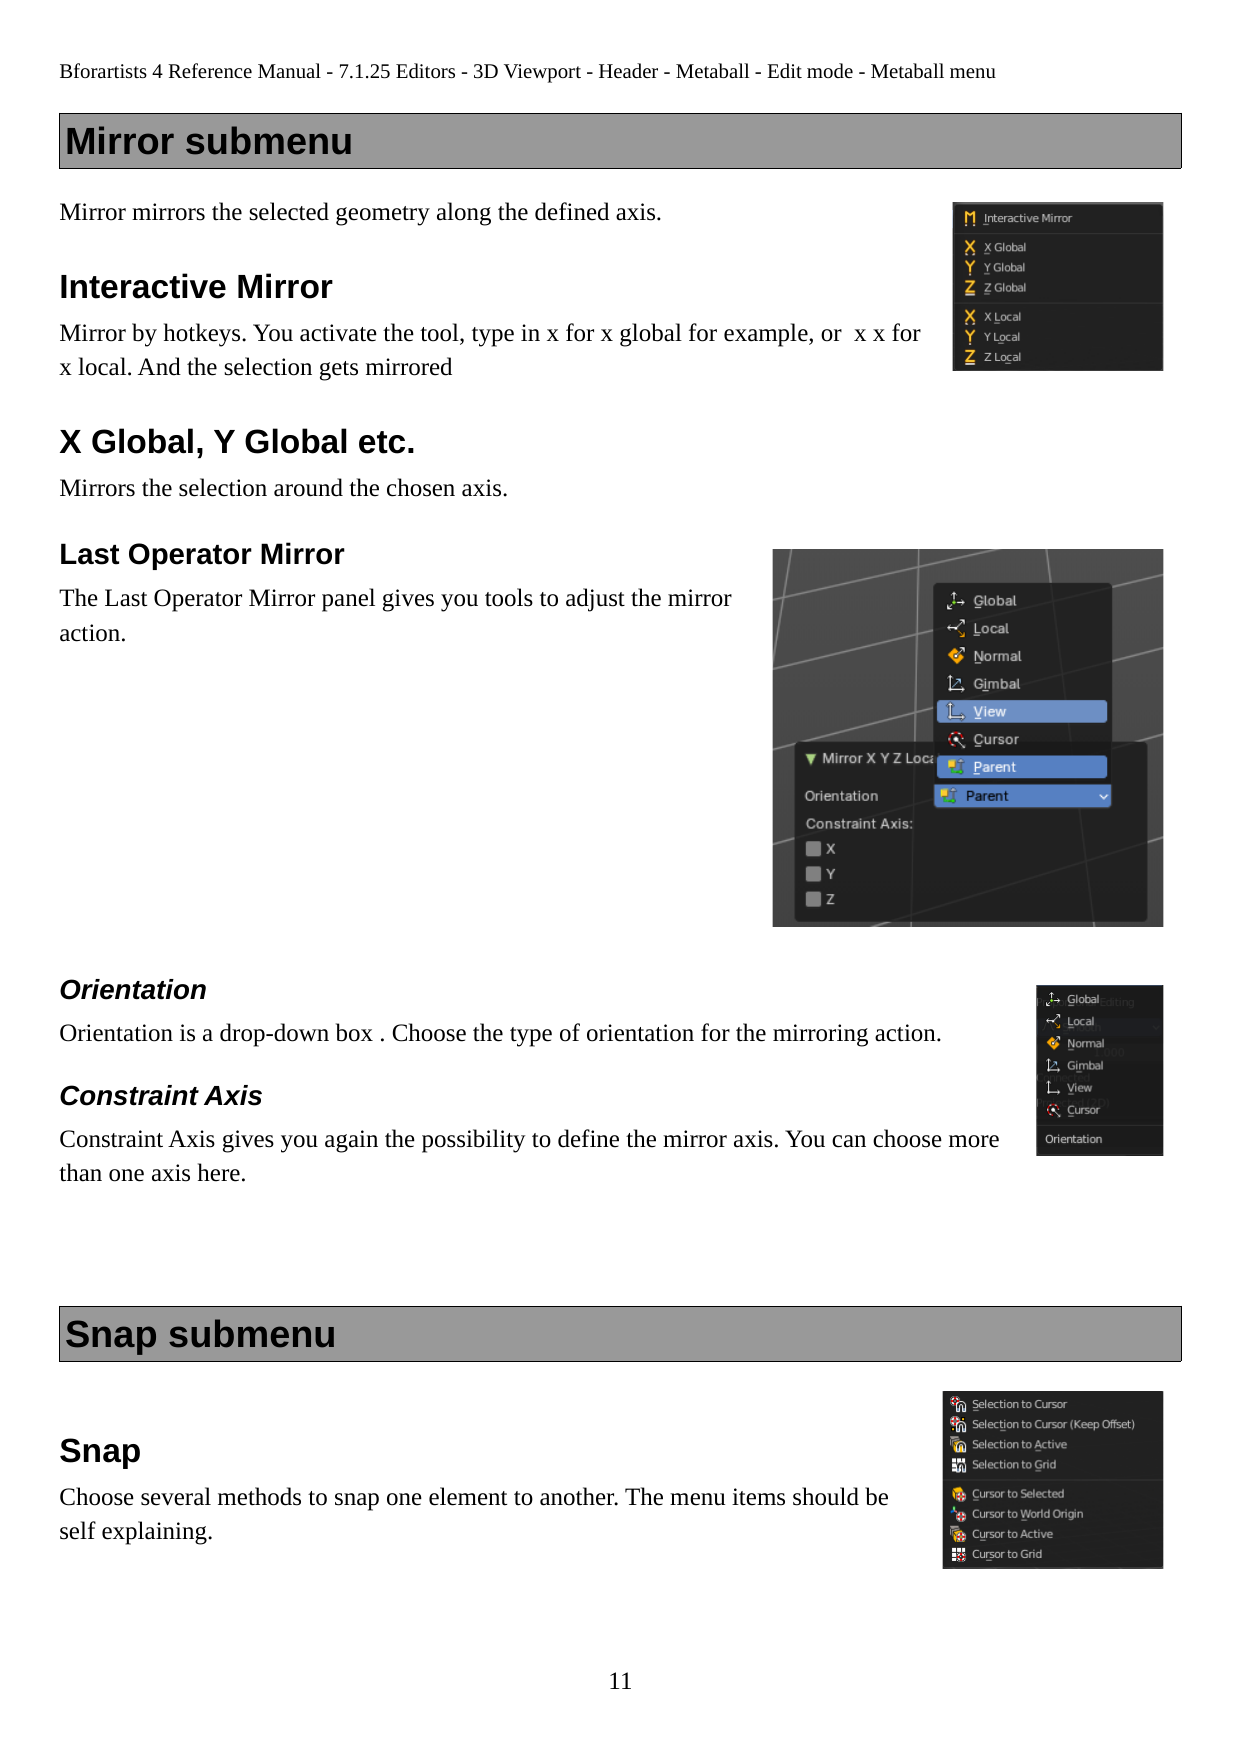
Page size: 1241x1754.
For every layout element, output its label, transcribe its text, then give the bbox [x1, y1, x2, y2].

subtitle Constraint Axis [59, 1079, 1036, 1111]
picture [952, 202, 1164, 371]
text The Last Operator Mirror panel gives you tools to adjust the mirror action. [59, 583, 772, 646]
subtitle [1164, 1079, 1181, 1111]
picture [1036, 985, 1164, 1156]
text Mirror mirrors the selected geometry along the defined axis. [59, 197, 1181, 225]
subtitle Snap [59, 1431, 942, 1469]
text Constraint Axis gives you again the possibility to define the mirror axis. You can choose more than one axis here. [59, 1124, 1181, 1187]
subtitle Interactive Mirror [59, 267, 952, 305]
table_header Mirror submenu [60, 114, 1181, 168]
text Choose several methods to snap one element to another. The menu items should be self explaining. [59, 1482, 942, 1545]
subtitle [1164, 1431, 1181, 1469]
picture [772, 549, 1164, 927]
subtitle Orientation [59, 973, 1181, 1005]
picture [942, 1391, 1164, 1569]
subtitle X Global, Y Global etc. [59, 422, 1181, 461]
text Mirrors the selection around the chosen axis. [59, 473, 1181, 502]
text Mirror by hotkeys. You activate the tool, type in x for x global for example, or x x for x local. And the selection gets mirrored [59, 318, 1181, 381]
subtitle [1164, 267, 1181, 305]
table_header Snap submenu [60, 1307, 1181, 1361]
text Orientation is a drop-down box . Choose the type of orientation for the mirroring action. [59, 1018, 1036, 1047]
subtitle Last Operator Mirror [59, 537, 1181, 571]
